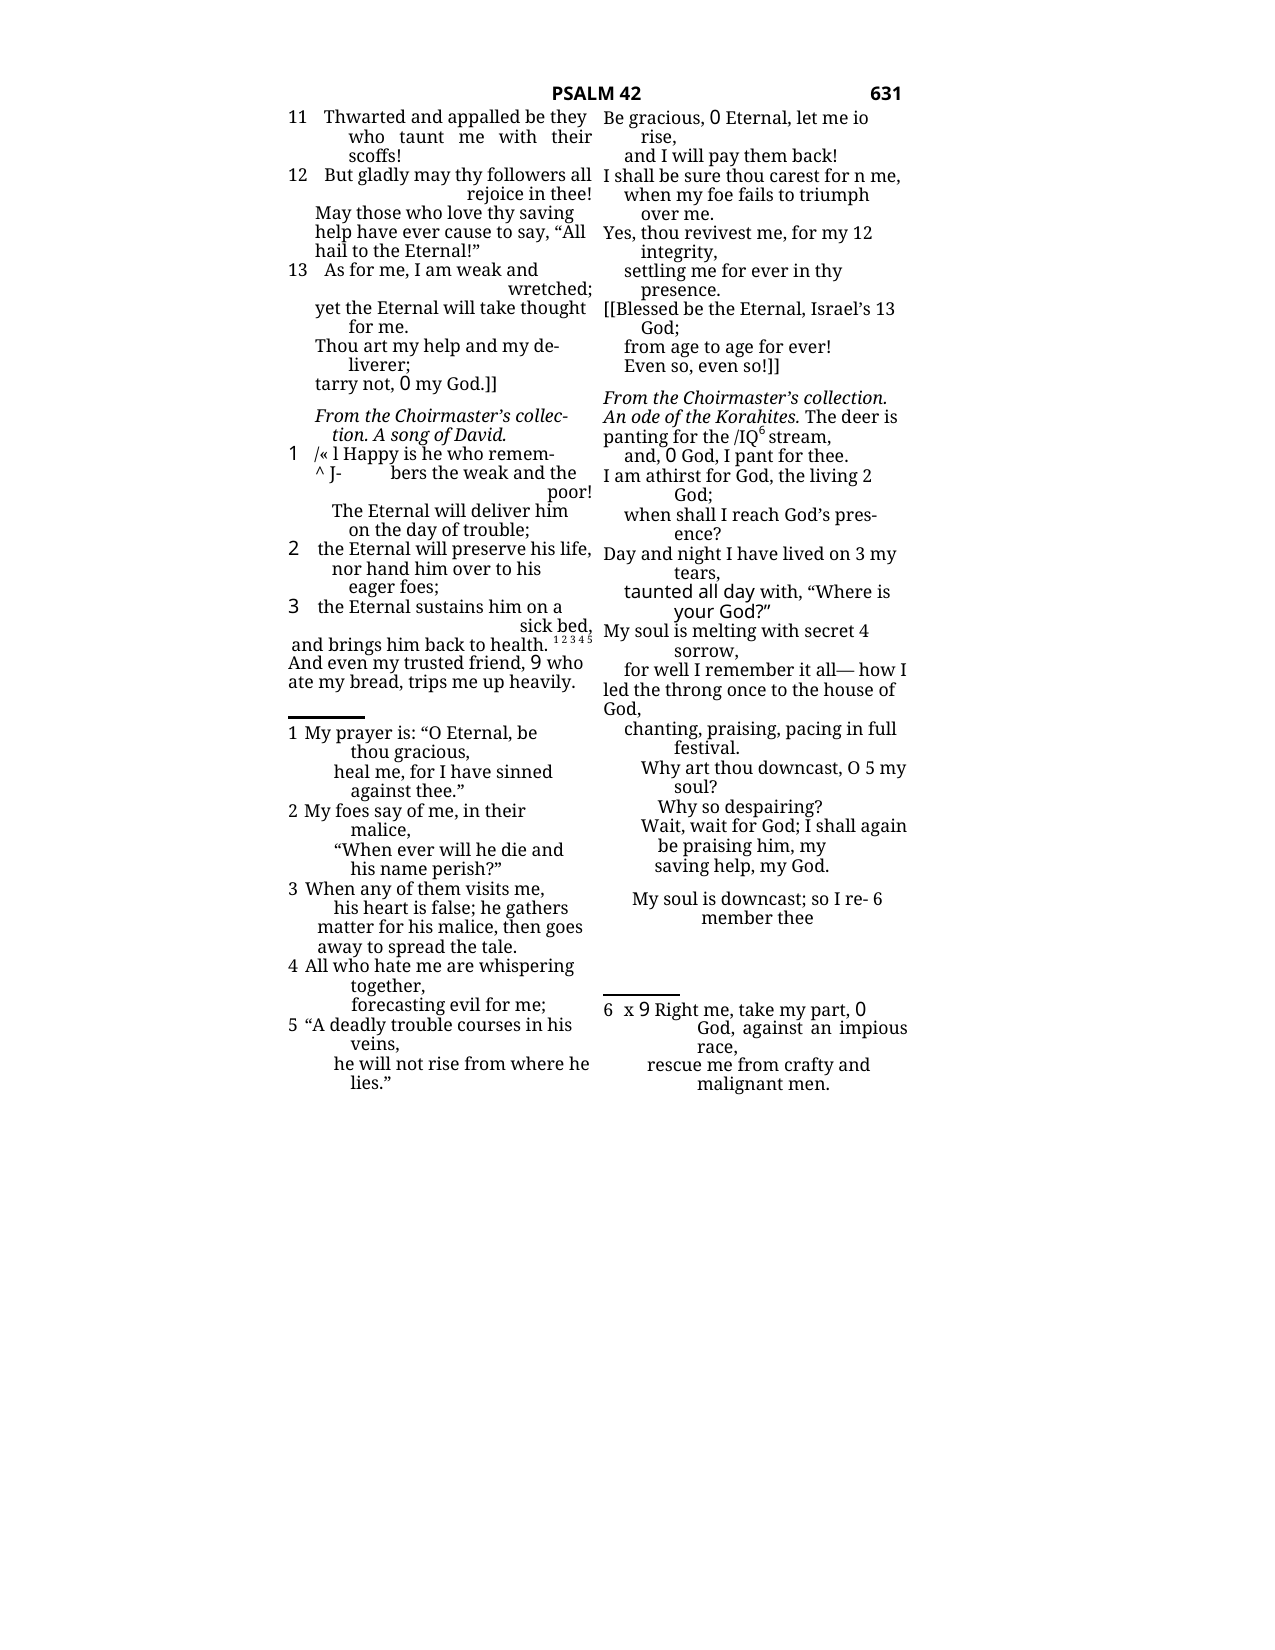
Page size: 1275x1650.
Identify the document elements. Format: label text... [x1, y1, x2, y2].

text from age to age for ever! [624, 338, 908, 357]
text My soul is melting with secret 4 sorrow, [603, 622, 908, 661]
text his heart is false; he gathers matter for his malice, then goes away to spread the tale. [317, 899, 592, 957]
list /« l Happy is he who remem- [288, 445, 592, 464]
text malice, [350, 821, 592, 840]
text Why art thou downcast, O 5 my soul? [641, 759, 908, 798]
text taunted all day with, “Where is your God?” [624, 583, 908, 622]
text x 9 Right me, take my part, 0 [603, 1001, 908, 1020]
text My soul is downcast; so I re- 6 member thee [607, 889, 908, 928]
text veins, [350, 1035, 592, 1055]
text tarry not, 0 my God.]] [315, 376, 592, 395]
text chanting, praising, pacing in full festival. [624, 720, 908, 759]
text The Eternal will deliver him on the day of trouble; [332, 502, 592, 541]
text From the Choirmaster’s collec­tion. A song of David. [315, 407, 592, 445]
text who taunt me with their scoffs! [348, 128, 592, 166]
text Yes, thou revivest me, for my 12 integrity, [603, 224, 908, 262]
text Be gracious, 0 Eternal, let me io rise, [603, 109, 908, 148]
list the Eternal will preserve his life, [288, 541, 592, 560]
text together, [350, 977, 592, 996]
text “A deadly trouble courses in his [288, 1016, 592, 1035]
text for well I remember it all— how I led the throng once to the house of God, [603, 661, 908, 720]
list Thwarted and appalled be they [288, 109, 592, 128]
text My foes say of me, in their [288, 801, 592, 821]
text wretched; [288, 280, 592, 299]
text God, against an impious race, [697, 1020, 908, 1057]
text thou gracious, [350, 743, 592, 762]
text yet the Eternal will take thought for me. [315, 299, 592, 337]
text rejoice in thee! [288, 185, 592, 204]
text when my foe fails to triumph over me. [624, 186, 908, 224]
list the Eternal sustains him on a [288, 598, 592, 617]
text be praising him, my saving help, my God. [603, 837, 881, 877]
text he will not rise from where he lies.” [334, 1055, 592, 1094]
text heal me, for I have sinned against thee.” [334, 762, 592, 801]
text I shall be sure thou carest for n me, [603, 167, 908, 186]
text and I will pay them back! [624, 148, 908, 167]
text sick bed, [288, 617, 592, 636]
text I am athirst for God, the living 2 God; [603, 466, 908, 505]
text Wait, wait for God; I shall again [641, 817, 908, 837]
text [[Blessed be the Eternal, Israel’s 13 God; [603, 300, 908, 338]
text settling me for ever in thy presence. [624, 262, 908, 300]
list But gladly may thy followers all [288, 166, 592, 185]
text forecasting evil for me; [304, 996, 592, 1016]
text when shall I reach God’s pres­ence? [624, 505, 908, 544]
text and, 0 God, I pant for thee. [624, 447, 908, 466]
text May those who love thy saving help have ever cause to say, “All hail to the Eternal!” [315, 204, 592, 261]
text All who hate me are whispering [288, 957, 592, 977]
text “When ever will he die and his name perish?” [334, 840, 592, 879]
text Why so despairing? [657, 798, 908, 817]
list As for me, I am weak and [288, 261, 592, 280]
text nor hand him over to his eager foes; [332, 560, 592, 598]
text poor! [288, 483, 592, 502]
text My prayer is: “O Eternal, be [288, 723, 592, 743]
text and brings him back to health. [288, 636, 592, 655]
text From the Choirmaster’s collec­tion. An ode of the Korahites. The deer is panting for the /IQ stream, [603, 388, 908, 447]
text rescue me from crafty and malignant men. [647, 1057, 908, 1094]
text Even so, even so!]] [624, 357, 908, 376]
text ^ J- bers the weak and the [315, 464, 592, 483]
text And even my trusted friend, 9 who ate my bread, trips me up heavily. [288, 655, 592, 692]
text When any of them visits me, [288, 879, 592, 899]
text Thou art my help and my de­liverer; [315, 337, 592, 376]
text Day and night I have lived on 3 my tears, [603, 544, 908, 583]
